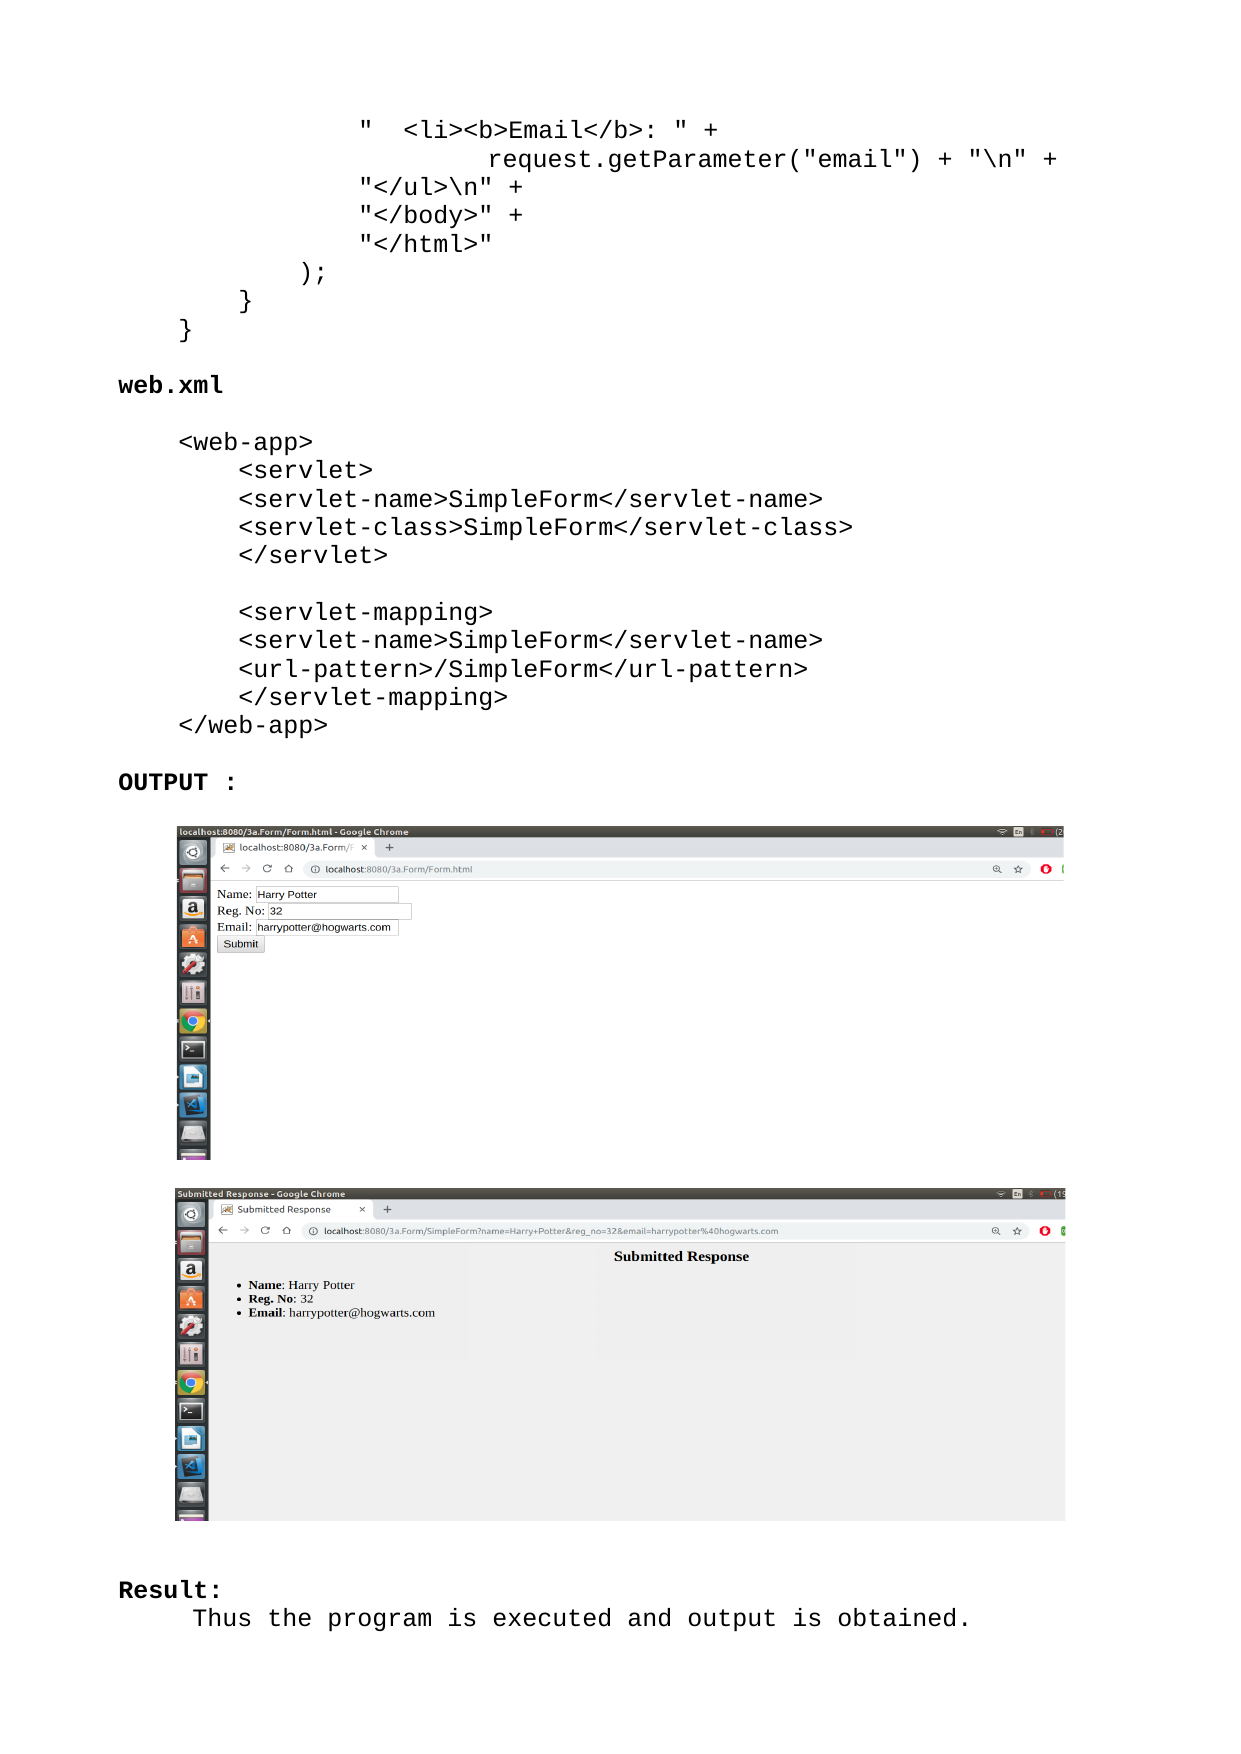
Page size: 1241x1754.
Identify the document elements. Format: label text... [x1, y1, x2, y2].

text </servlet> [118, 543, 1122, 571]
text <servlet-name>SimpleForm</servlet-name> [118, 486, 1122, 515]
text "</html>" [118, 231, 1122, 260]
text " <li><b>Email</b>: " + request.getParameter("email") + "\n" + [118, 118, 1122, 175]
text Thus the program is executed and output is obtained. [118, 1606, 1122, 1634]
text <url-pattern>/SimpleForm</url-pattern> [118, 656, 1122, 685]
text </servlet-mapping> [118, 685, 1122, 713]
text OUTPUT : [118, 770, 1122, 798]
text ); [118, 260, 1122, 288]
text <servlet-class>SimpleForm</servlet-class> [118, 515, 1122, 543]
picture [176, 826, 1064, 1160]
text Result: [118, 1577, 1122, 1606]
text <servlet-name>SimpleForm</servlet-name> [118, 628, 1122, 656]
text <servlet> [118, 458, 1122, 486]
text "</body>" + [118, 203, 1122, 231]
text </web-app> [118, 713, 1122, 741]
text <web-app> [118, 430, 1122, 458]
text web.xml [118, 373, 1122, 401]
text <servlet-mapping> [118, 600, 1122, 628]
text "</ul>\n" + [118, 175, 1122, 203]
picture [175, 1188, 1066, 1521]
text } [118, 288, 1122, 316]
text } [118, 316, 1122, 345]
